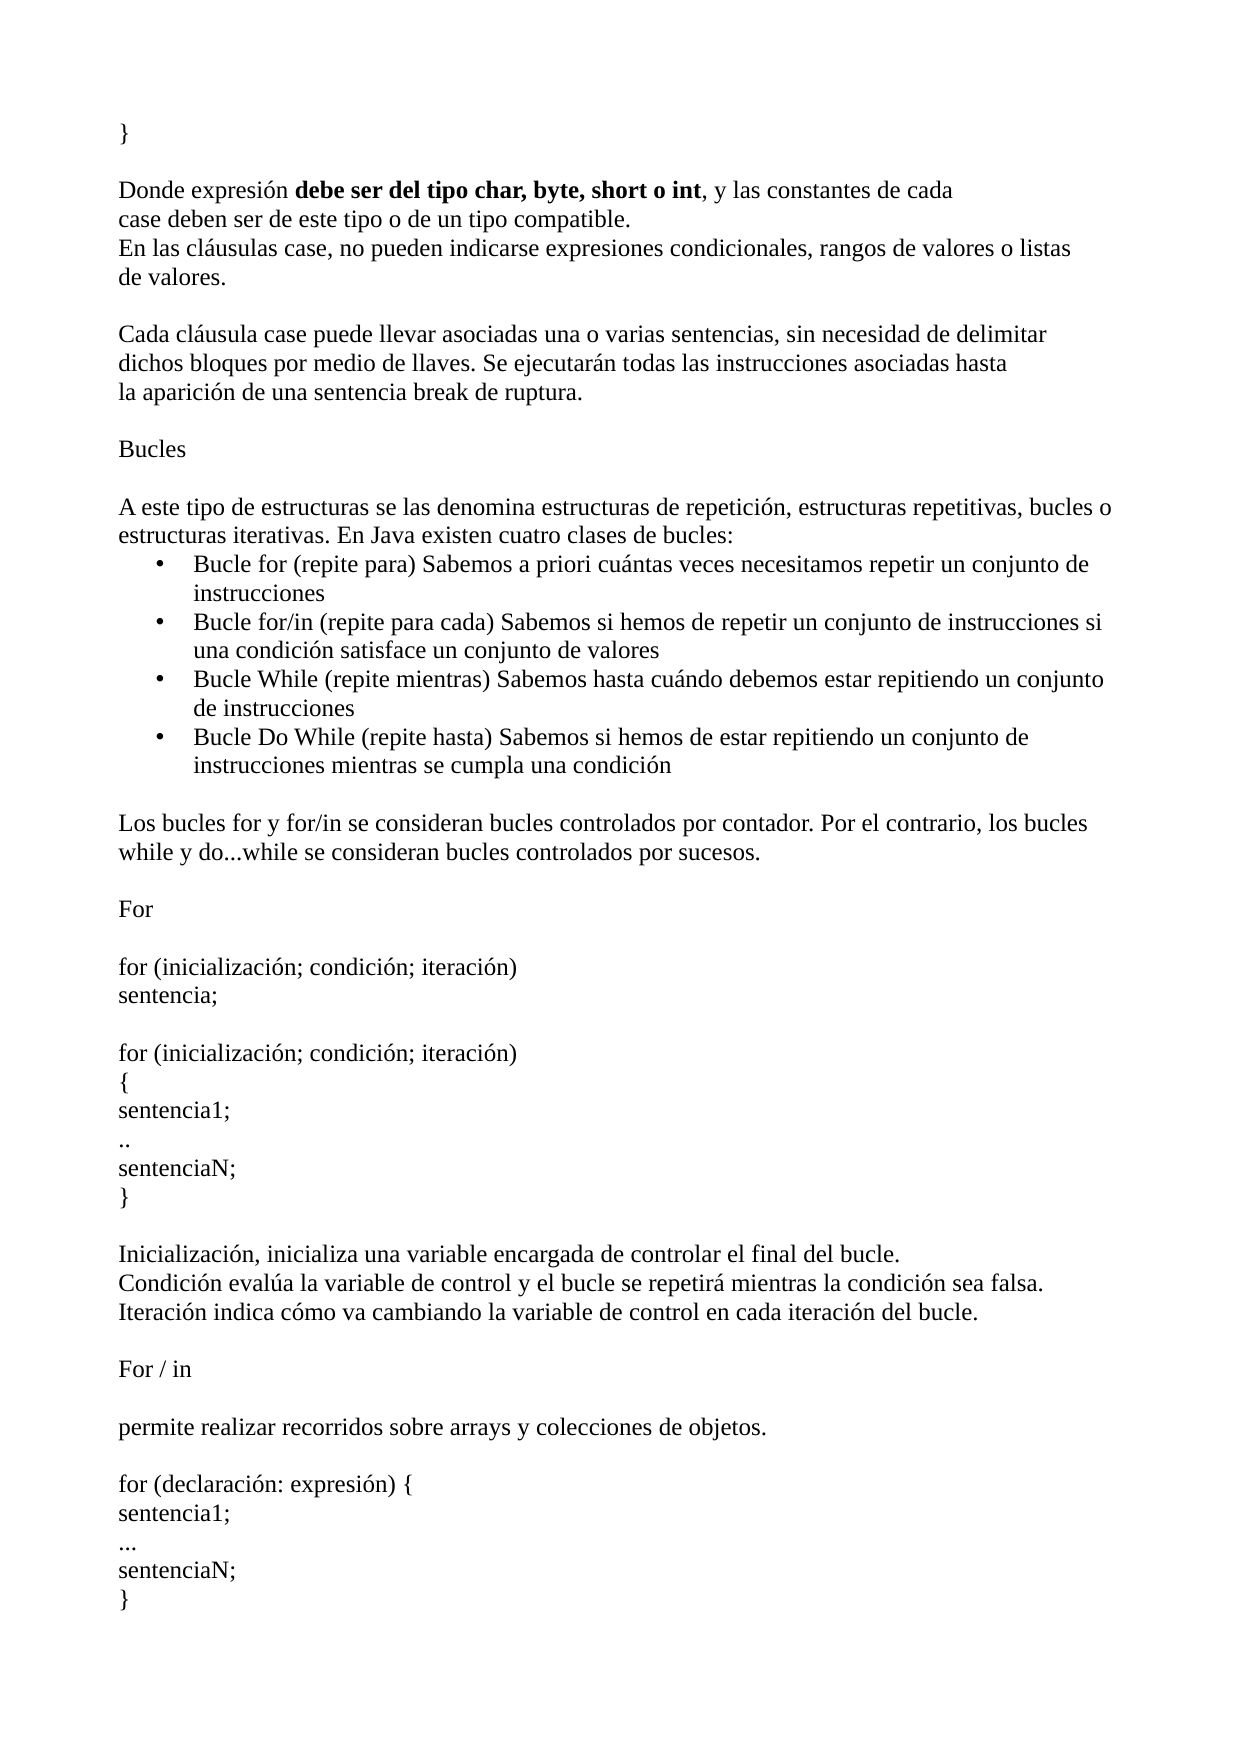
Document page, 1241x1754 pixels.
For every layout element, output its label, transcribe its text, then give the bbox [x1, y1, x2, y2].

text Condición evalúa la variable de control y el bucle se repetirá mientras la condición sea falsa. [118, 1268, 1122, 1297]
text } [118, 118, 1122, 147]
text for (inicialización; condición; iteración) [118, 952, 1122, 981]
text permite realizar recorridos sobre arrays y colecciones de objetos. [118, 1412, 1122, 1441]
text { [118, 1067, 1122, 1096]
text } [118, 1182, 1122, 1211]
text for (inicialización; condición; iteración) [118, 1038, 1122, 1067]
text For [118, 894, 1122, 923]
text la aparición de una sentencia break de ruptura. [118, 377, 1122, 406]
text A este tipo de estructuras se las denomina estructuras de repetición, estructuras repetitivas, bucles o [118, 492, 1122, 521]
text case deben ser de este tipo o de un tipo compatible. [118, 204, 1122, 233]
text ... [118, 1527, 1122, 1556]
text de valores. [118, 262, 1122, 291]
text sentenciaN; [118, 1153, 1122, 1182]
text } [118, 1584, 1122, 1613]
text estructuras iterativas. En Java existen cuatro clases de bucles: [118, 521, 1122, 549]
text while y do...while se consideran bucles controlados por sucesos. [118, 837, 1122, 866]
text for (declaración: expresión) { [118, 1469, 1122, 1498]
text Bucles [118, 434, 1122, 463]
list Bucle While (repite mientras) Sabemos hasta cuándo debemos estar repitiendo un conjunto de instrucciones [156, 664, 1122, 722]
text Inicialización, inicializa una variable encargada de controlar el final del bucle. [118, 1239, 1122, 1268]
text sentencia1; [118, 1498, 1122, 1527]
text For / in [118, 1354, 1122, 1383]
text .. [118, 1124, 1122, 1153]
text Los bucles for y for/in se consideran bucles controlados por contador. Por el contrario, los bucles [118, 808, 1122, 837]
text Iteración indica cómo va cambiando la variable de control en cada iteración del bucle. [118, 1297, 1122, 1326]
text sentencia; [118, 981, 1122, 1009]
text sentencia1; [118, 1096, 1122, 1124]
list Bucle Do While (repite hasta) Sabemos si hemos de estar repitiendo un conjunto de instrucciones mientras se cumpla una condición [156, 722, 1122, 779]
text sentenciaN; [118, 1556, 1122, 1584]
text Donde expresión debe ser del tipo char, byte, short o int, y las constantes de cada [118, 176, 1122, 204]
text Cada cláusula case puede llevar asociadas una o varias sentencias, sin necesidad de delimitar [118, 319, 1122, 348]
list Bucle for/in (repite para cada) Sabemos si hemos de repetir un conjunto de instrucciones si una condición satisface un conjunto de valores [156, 607, 1122, 664]
list Bucle for (repite para) Sabemos a priori cuántas veces necesitamos repetir un conjunto de instrucciones [156, 549, 1122, 607]
text En las cláusulas case, no pueden indicarse expresiones condicionales, rangos de valores o listas [118, 233, 1122, 262]
text dichos bloques por medio de llaves. Se ejecutarán todas las instrucciones asociadas hasta [118, 348, 1122, 377]
